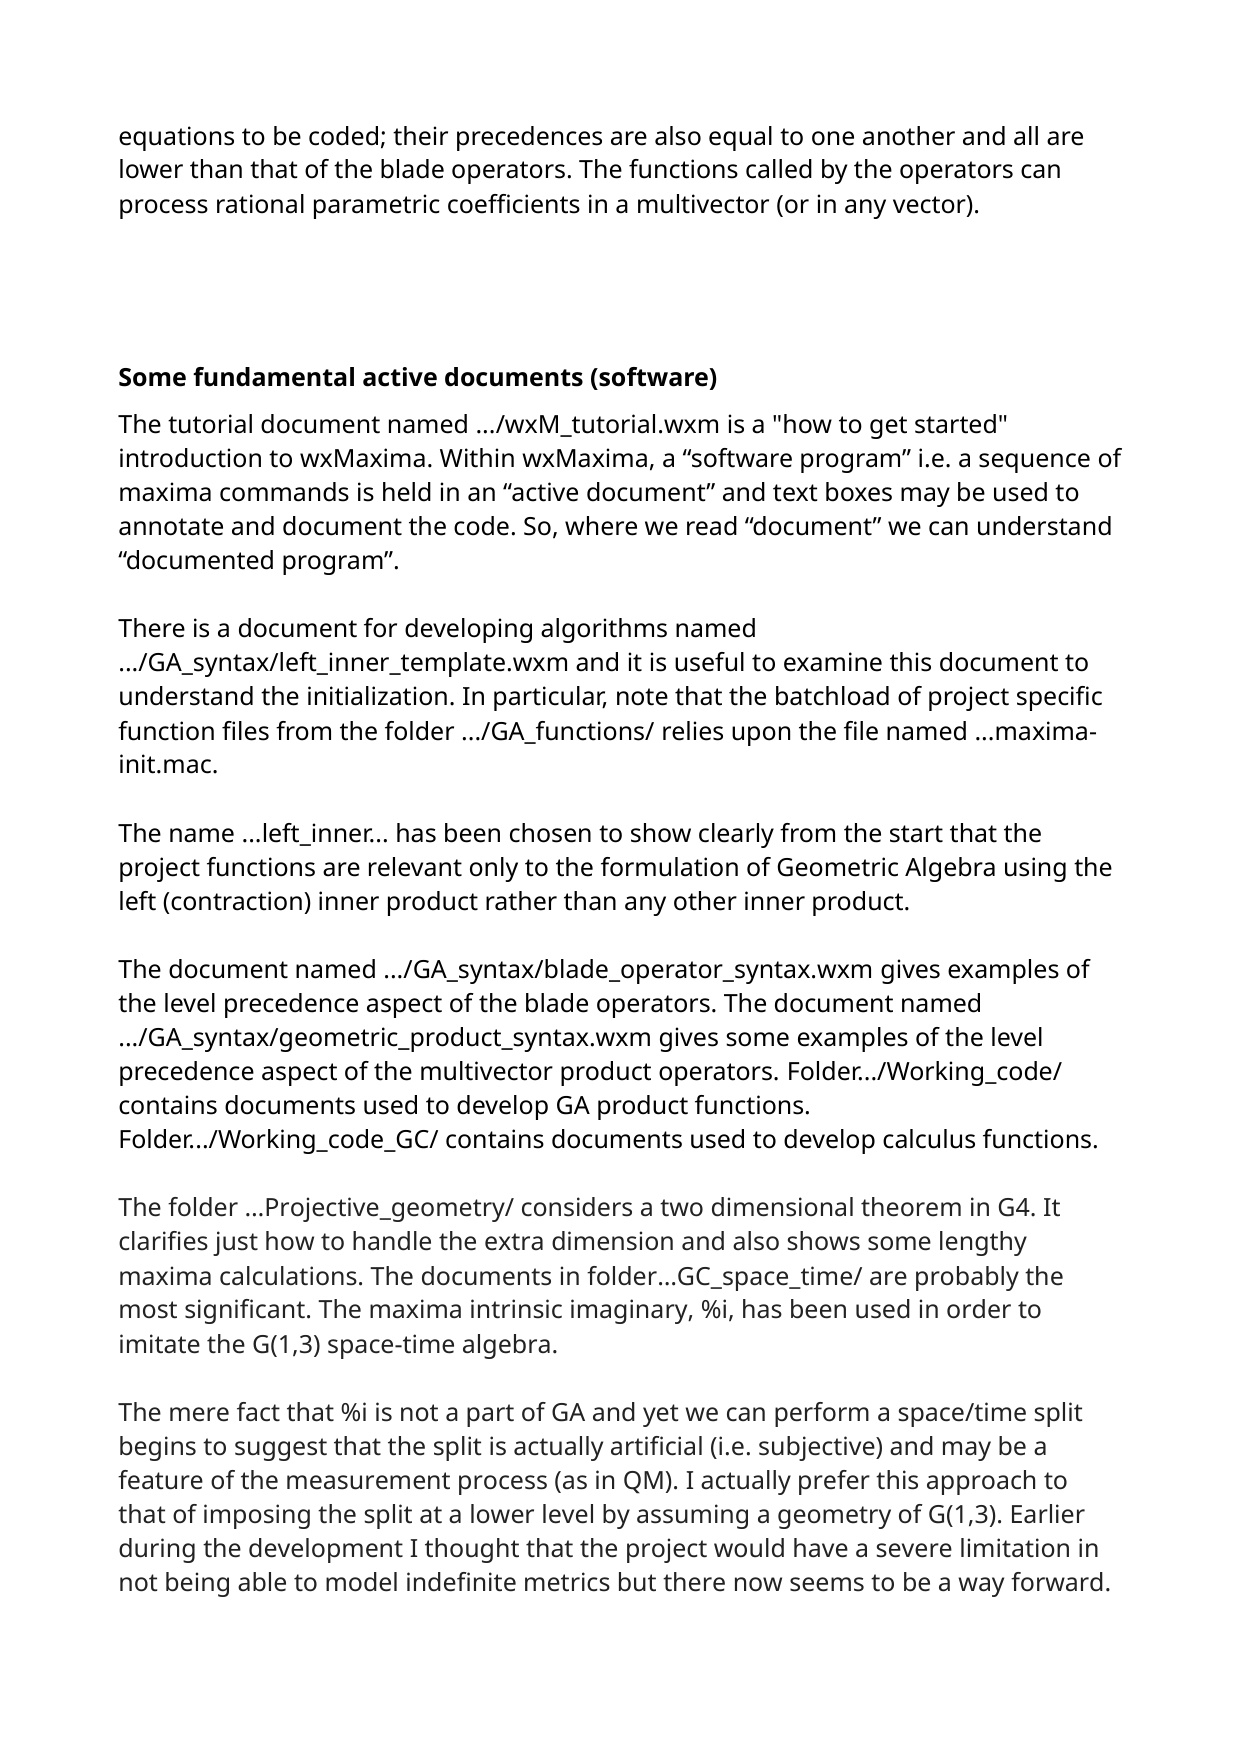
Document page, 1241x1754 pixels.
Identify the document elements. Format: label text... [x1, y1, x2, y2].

text The document named .../GA_syntax/blade_operator_syntax.wxm gives examples of the level precedence aspect of the blade operators. The document named .../GA_syntax/geometric_product_syntax.wxm gives some examples of the level precedence aspect of the multivector product operators. Folder.../Working_code/ contains documents used to develop GA product functions. Folder.../Working_code_GC/ contains documents used to develop calculus functions. [118, 952, 1122, 1156]
text There is a document for developing algorithms named .../GA_syntax/left_inner_template.wxm and it is useful to examine this document to understand the initialization. In particular, note that the batchload of project specific function files from the folder .../GA_functions/ relies upon the file named ...maxima-init.mac. [118, 611, 1122, 781]
text The mere fact that %i is not a part of GA and yet we can perform a space/time split begins to suggest that the split is actually artificial (i.e. subjective) and may be a feature of the measurement process (as in QM). I actually prefer this approach to that of imposing the split at a lower level by assuming a geometry of G(1,3). Earlier during the development I thought that the project would have a severe limitation in not being able to model indefinite metrics but there now seems to be a way forward. [118, 1394, 1122, 1599]
text The folder …Projective_geometry/ considers a two dimensional theorem in G4. It clarifies just how to handle the extra dimension and also shows some lengthy maxima calculations. The documents in folder…GC_space_time/ are probably the most significant. The maxima intrinsic imaginary, %i, has been used in order to imitate the G(1,3) space-time algebra. [118, 1190, 1122, 1360]
text equations to be coded; their precedences are also equal to one another and all are lower than that of the blade operators. The functions called by the operators can process rational parametric coefficients in a multivector (or in any vector). [118, 118, 1122, 220]
text The tutorial document named .../wxM_tutorial.wxm is a "how to get started" introduction to wxMaxima. Within wxMaxima, a “software program” i.e. a sequence of maxima commands is held in an “active document” and text boxes may be used to annotate and document the code. So, where we read “document” we can understand “documented program”. [118, 407, 1122, 577]
text The name ...left_inner... has been chosen to show clearly from the start that the project functions are relevant only to the formulation of Geometric Algebra using the left (contraction) inner product rather than any other inner product. [118, 815, 1122, 917]
text Some fundamental active documents (software) [118, 360, 1122, 394]
